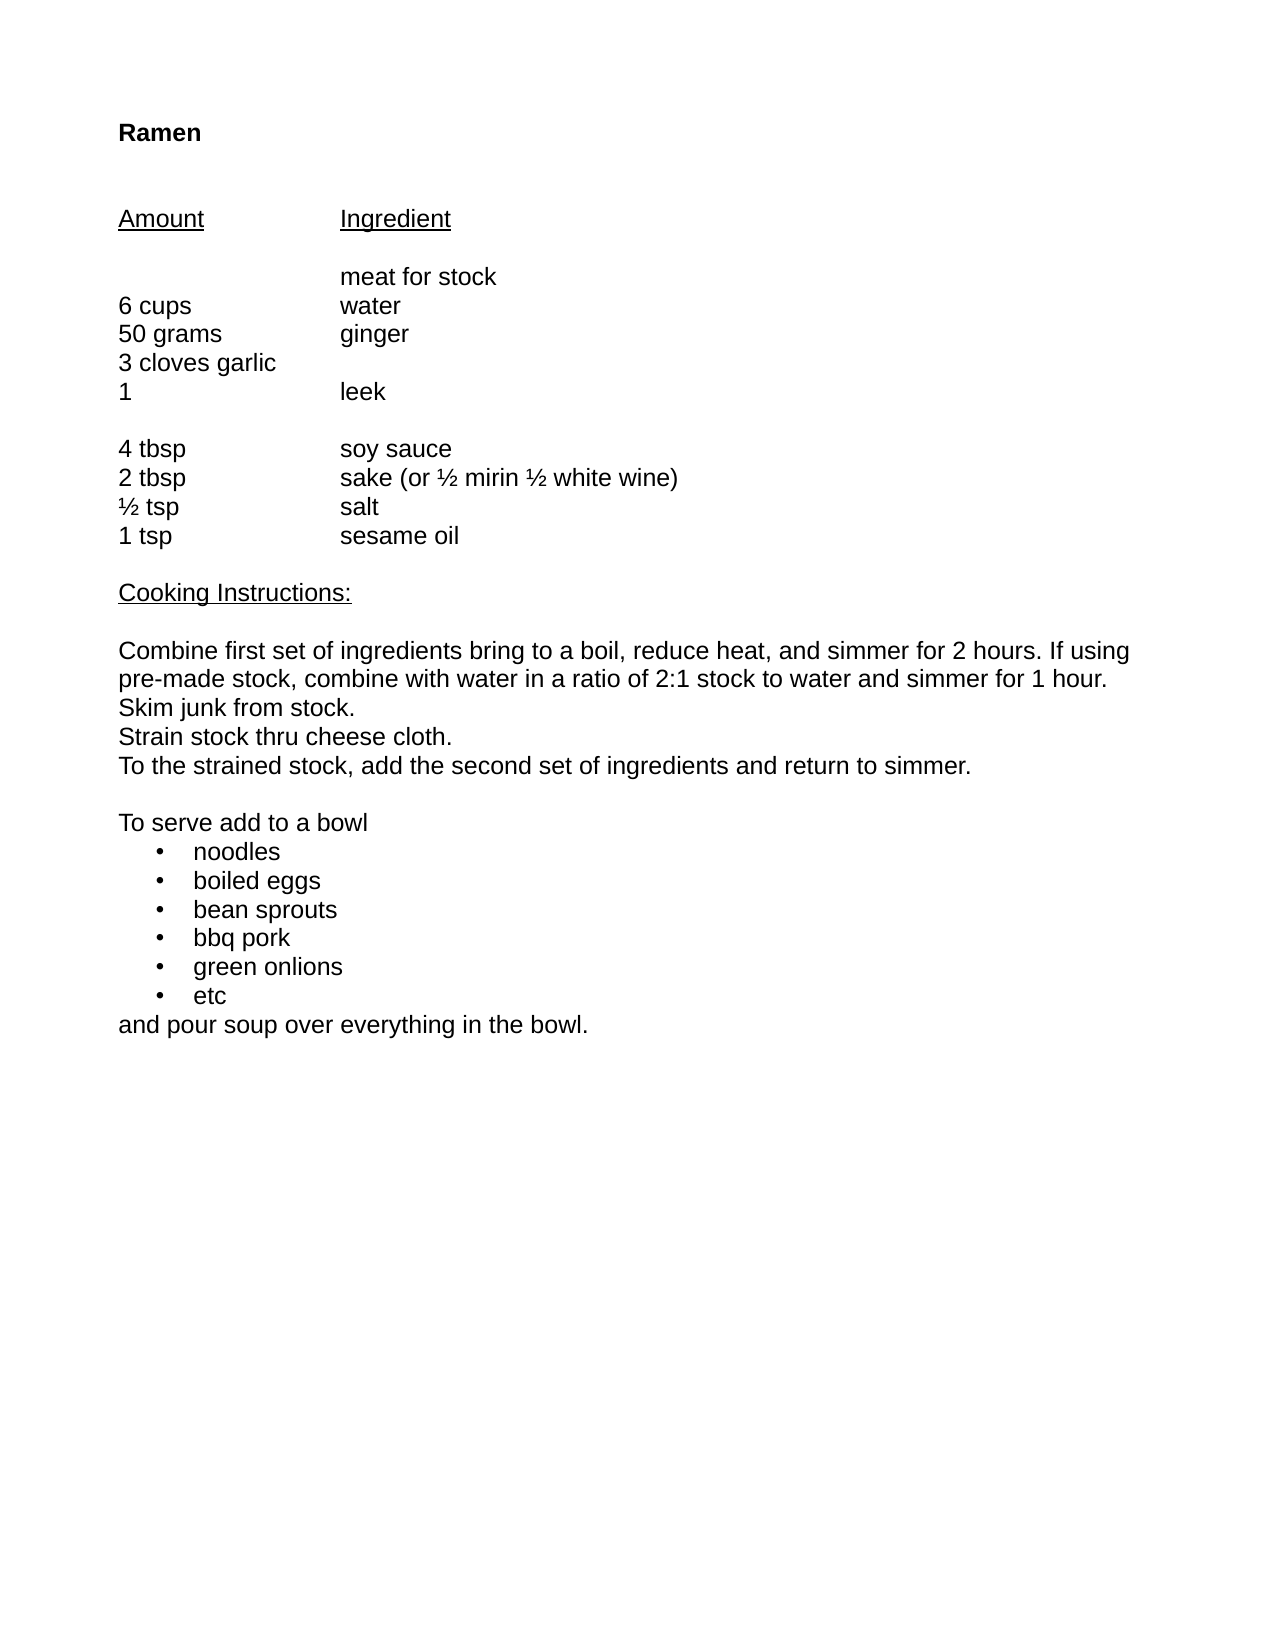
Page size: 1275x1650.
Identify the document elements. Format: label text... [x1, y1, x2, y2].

list green onlions [156, 952, 1157, 981]
text 1 tsp sesame oil [118, 521, 1157, 549]
text 50 grams ginger [118, 319, 1157, 348]
list bbq pork [156, 923, 1157, 952]
text Combine first set of ingredients bring to a boil, reduce heat, and simmer for 2 hours. If using pre-made stock, combine with water in a ratio of 2:1 stock to water and simmer for 1 hour. [118, 636, 1157, 693]
list etc [156, 981, 1157, 1010]
text 1 leek [118, 377, 1157, 406]
text To serve add to a bowl [118, 808, 1157, 837]
text Ramen [118, 118, 1157, 147]
text and pour soup over everything in the bowl. [118, 1010, 1157, 1039]
list boiled eggs [156, 866, 1157, 894]
text 6 cups water [118, 291, 1157, 319]
text Strain stock thru cheese cloth. [118, 722, 1157, 751]
text To the strained stock, add the second set of ingredients and return to simmer. [118, 751, 1157, 779]
text 4 tbsp soy sauce [118, 434, 1157, 463]
text 3 cloves garlic [118, 348, 1157, 377]
list bean sprouts [156, 894, 1157, 923]
text 2 tbsp sake (or ½ mirin ½ white wine) [118, 463, 1157, 492]
text Amount Ingredient [118, 204, 1157, 233]
list noodles [156, 837, 1157, 866]
text ½ tsp salt [118, 492, 1157, 521]
text Skim junk from stock. [118, 693, 1157, 722]
text meat for stock [118, 262, 1157, 291]
text Cooking Instructions: [118, 578, 1157, 607]
